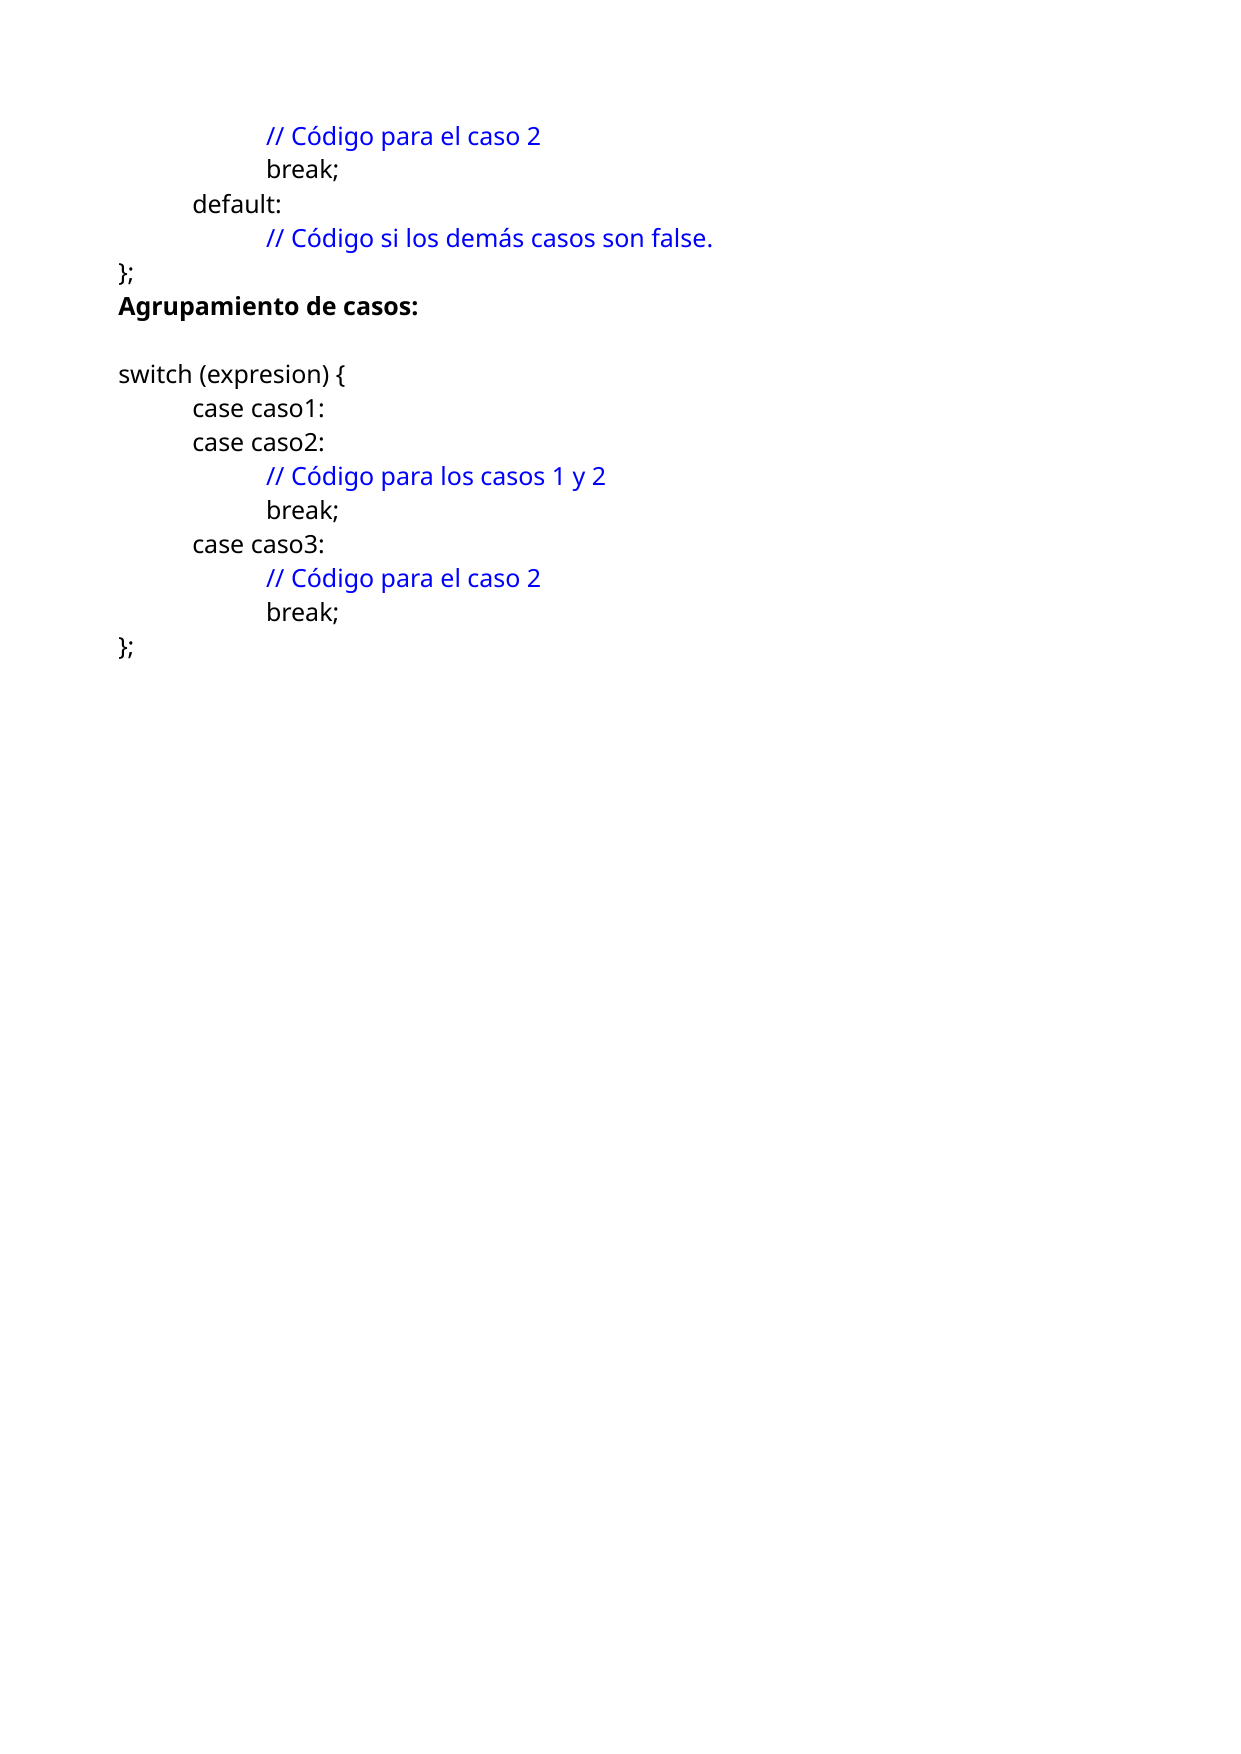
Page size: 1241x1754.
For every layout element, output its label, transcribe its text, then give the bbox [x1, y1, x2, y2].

text // Código para el caso 2 [118, 118, 1122, 152]
text break; [118, 595, 1122, 629]
text case caso1: [118, 391, 1122, 425]
text // Código para el caso 2 [118, 561, 1122, 595]
text }; [118, 254, 1122, 288]
text default: [118, 186, 1122, 220]
text Agrupamiento de casos: [118, 288, 1122, 322]
text switch (expresion) { [118, 357, 1122, 391]
text case caso2: [118, 425, 1122, 459]
text case caso3: [118, 527, 1122, 561]
text // Código si los demás casos son false. [118, 220, 1122, 254]
text break; [118, 493, 1122, 527]
text break; [118, 152, 1122, 186]
text }; [118, 629, 1122, 663]
text // Código para los casos 1 y 2 [118, 459, 1122, 493]
